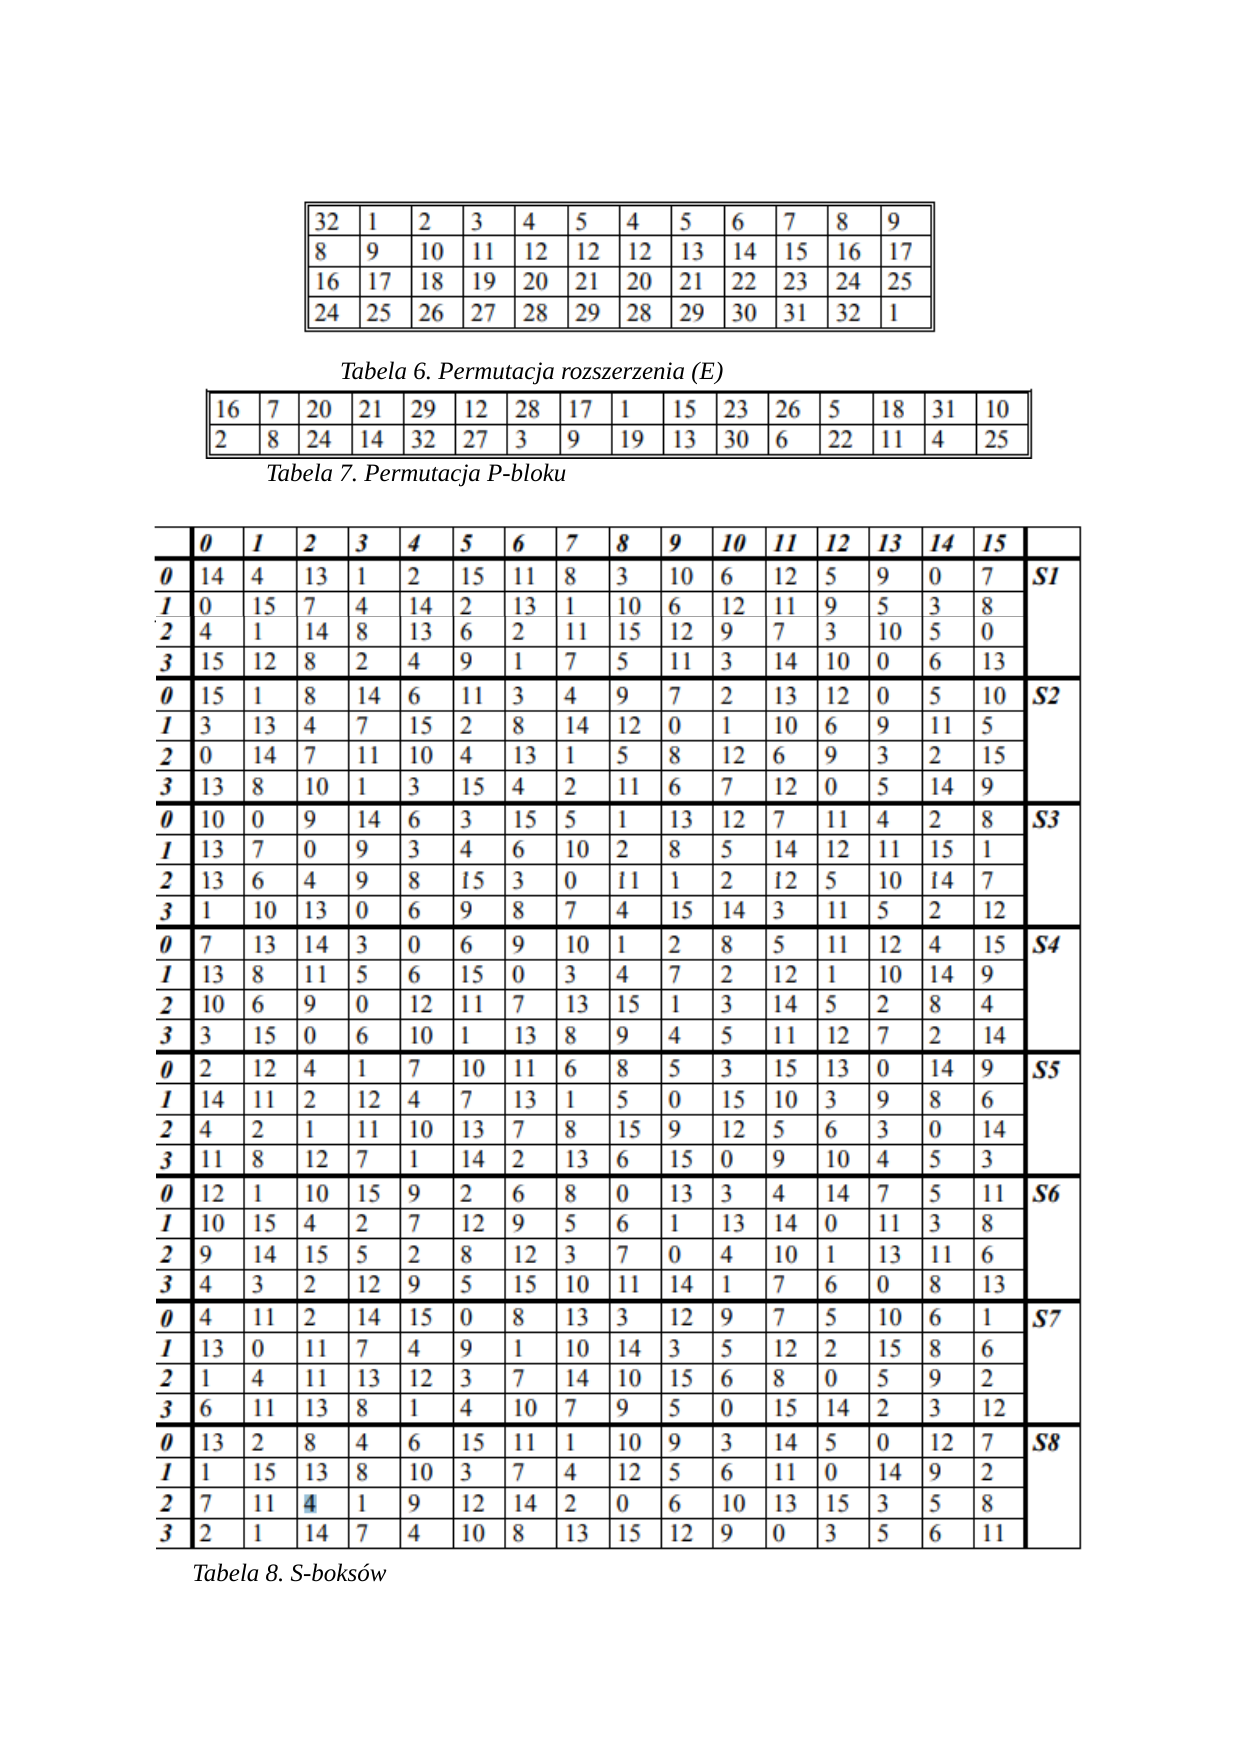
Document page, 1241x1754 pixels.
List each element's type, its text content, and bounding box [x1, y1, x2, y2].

picture [300, 194, 940, 337]
text Tabela 8. S-boksów [118, 525, 1122, 1589]
text Tabela 6. Permutacja rozszerzenia (E) [118, 348, 1122, 386]
picture [203, 386, 1037, 459]
text Tabela 7. Permutacja P-bloku [118, 386, 1122, 487]
picture [154, 525, 1086, 1551]
